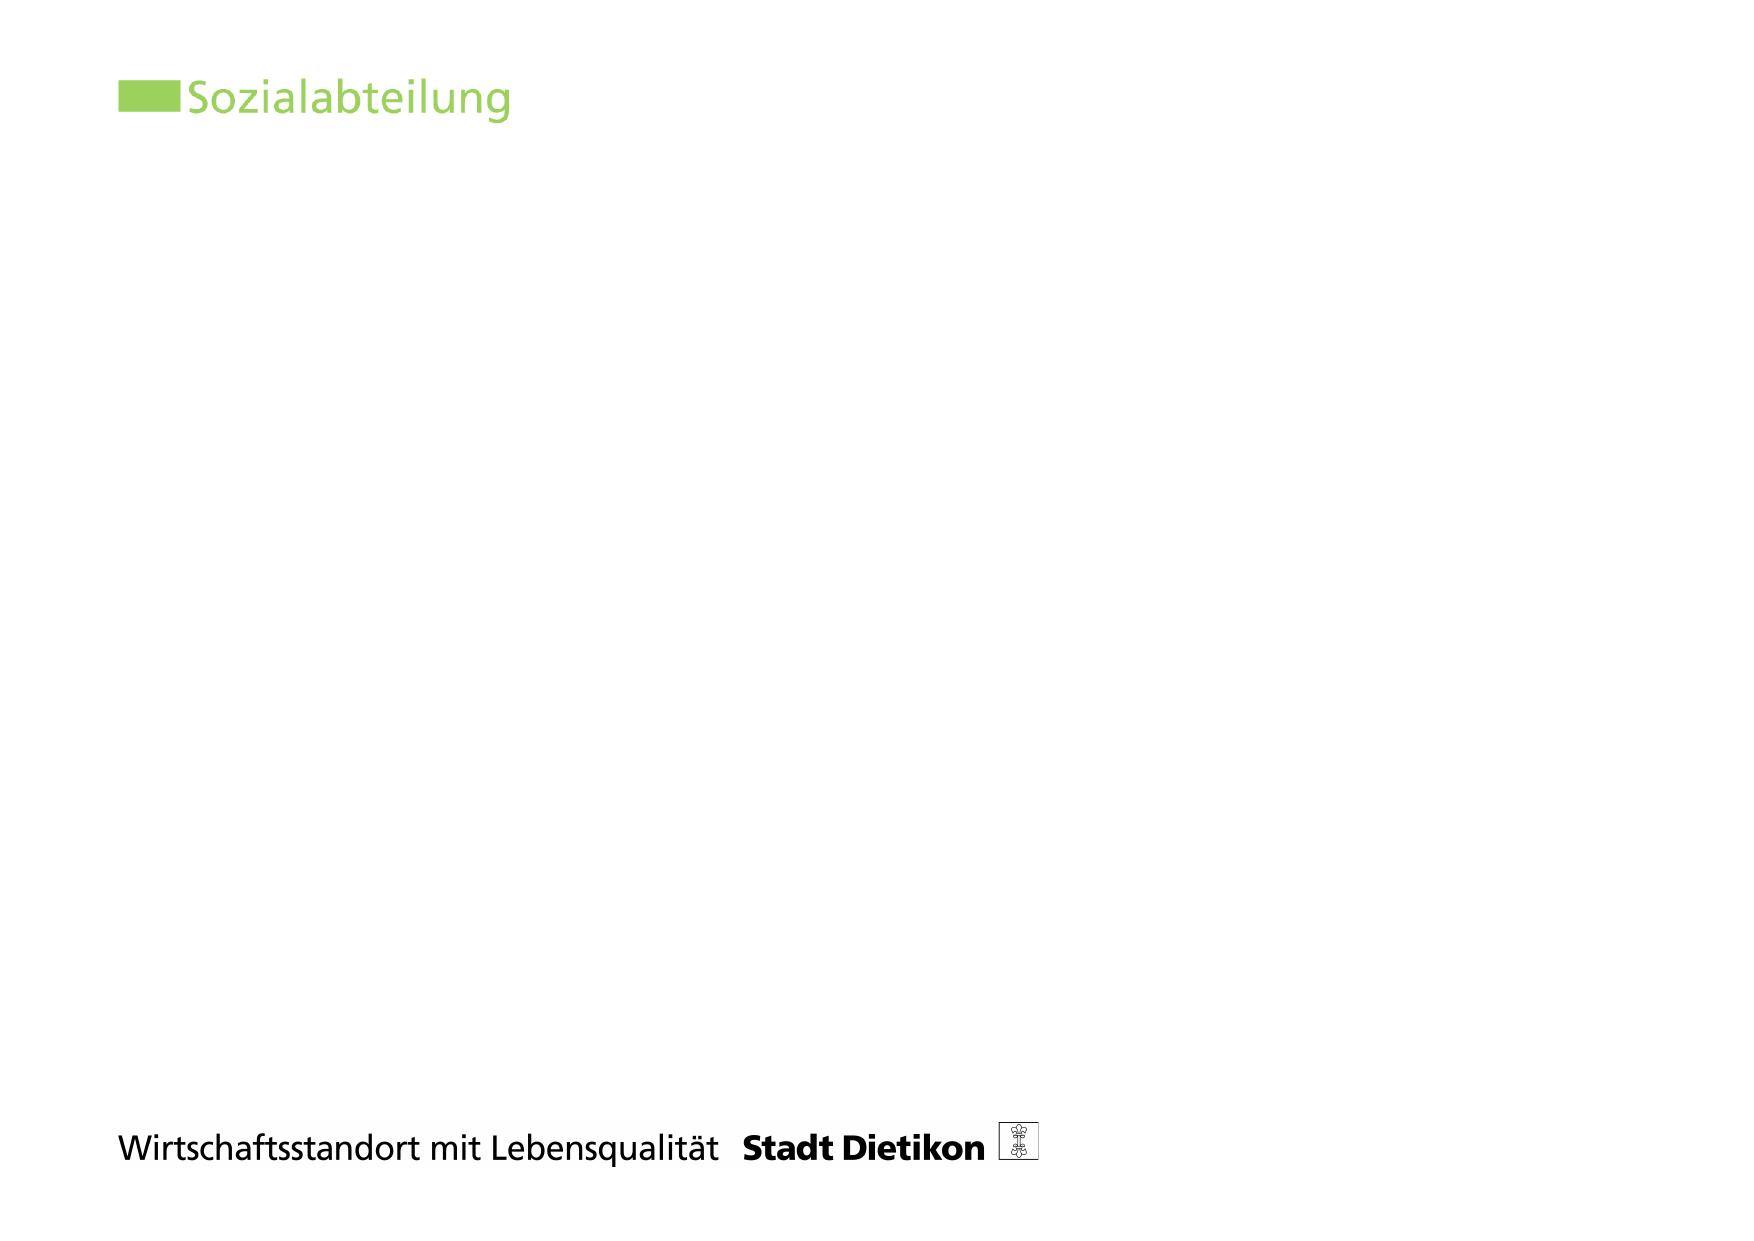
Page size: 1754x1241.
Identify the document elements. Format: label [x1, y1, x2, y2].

picture [118, 73, 617, 129]
picture [118, 1122, 1039, 1167]
